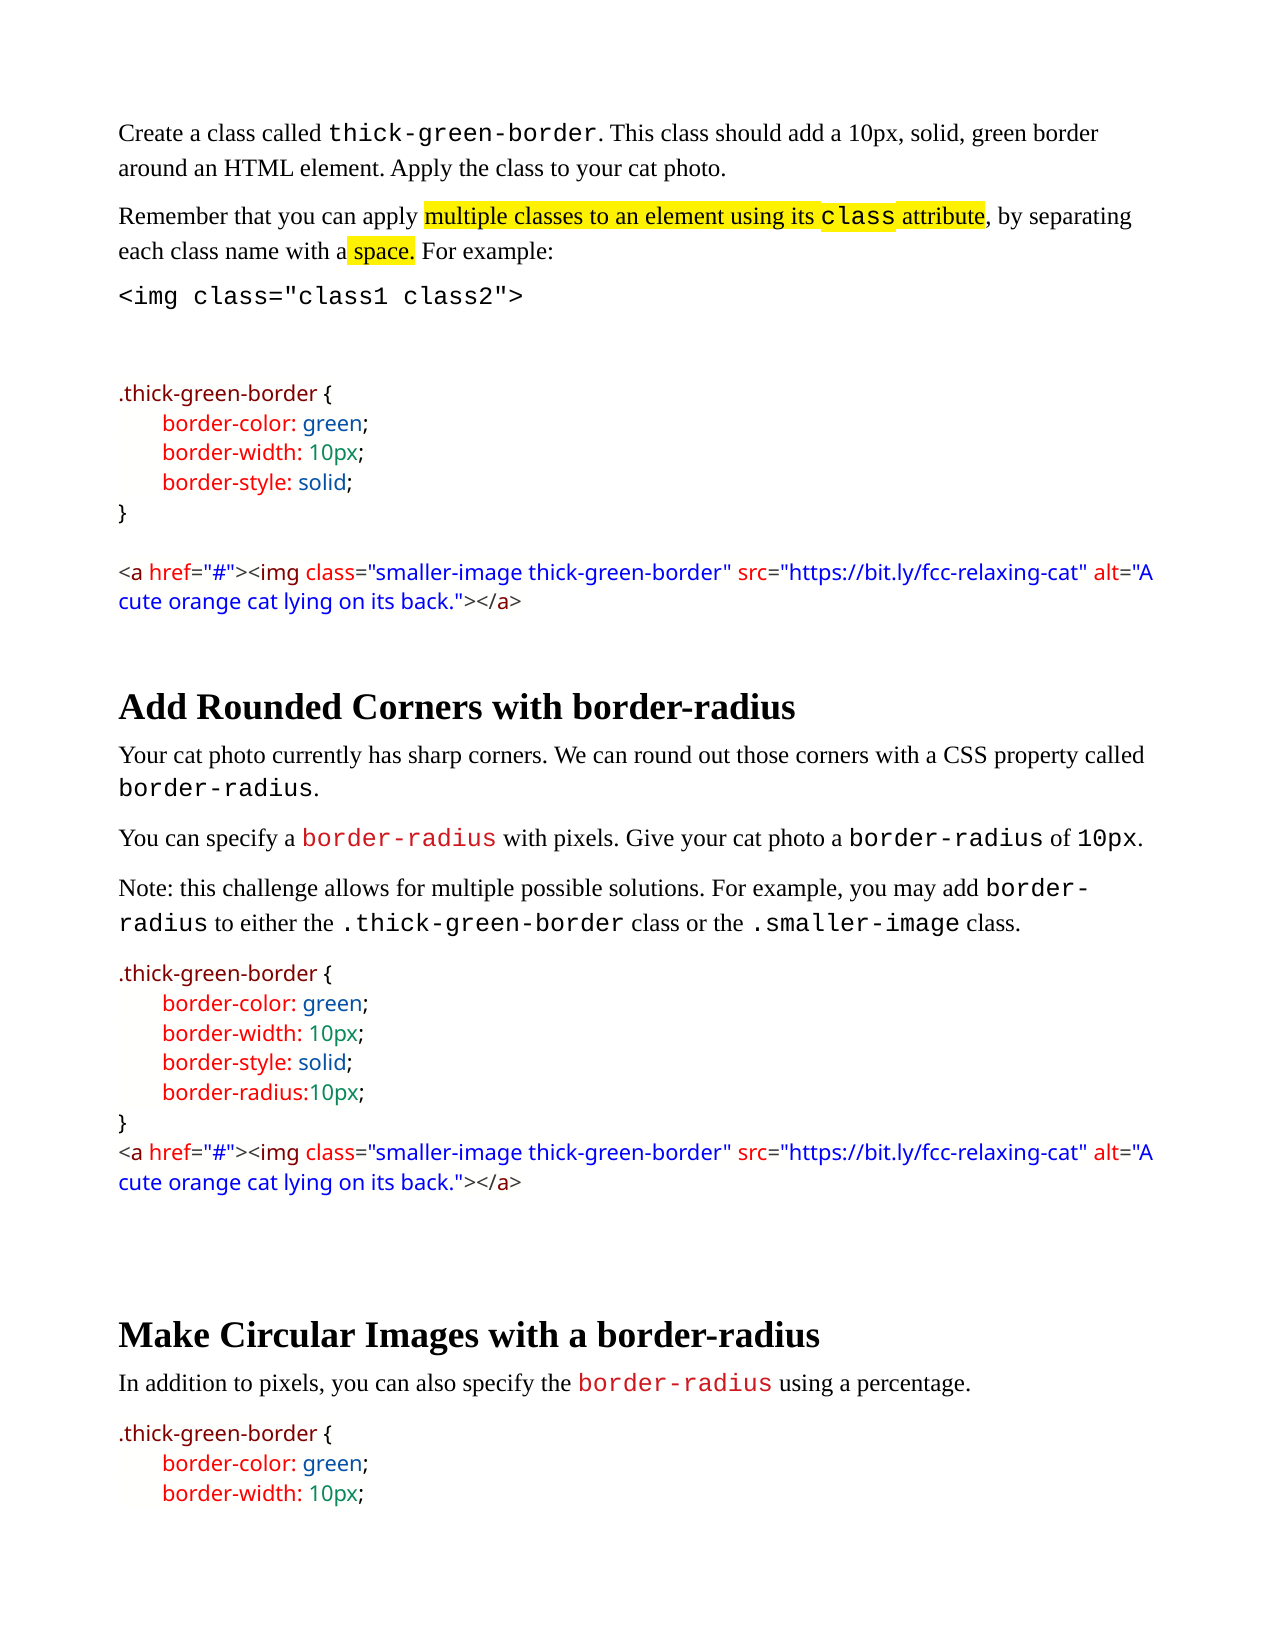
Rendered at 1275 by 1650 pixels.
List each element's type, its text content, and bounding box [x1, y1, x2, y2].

text } [118, 1107, 1157, 1137]
text border-style: solid; [118, 1047, 1157, 1077]
text border-style: solid; [118, 467, 1157, 497]
text border-color: green; [118, 1448, 1157, 1477]
text .thick-green-border { [118, 378, 1157, 408]
text You can specify a border-radius with pixels. Give your cat photo a border-radius of 10px. [118, 823, 1157, 854]
text border-width: 10px; [118, 1477, 1157, 1507]
text .thick-green-border { [118, 958, 1157, 988]
subtitle Make Circular Images with a border-radius [118, 1312, 1157, 1355]
subtitle Add Rounded Corners with border-radius [118, 684, 1157, 727]
text border-width: 10px; [118, 1017, 1157, 1047]
text Note: this challenge allows for multiple possible solutions. For example, you may add border-radius to either the .thick-green-border class or the .smaller-image class. [118, 873, 1157, 939]
text Remember that you can apply multiple classes to an element using its class attribute, by separating each class name with a space. For example: [118, 201, 1157, 265]
text <img class="class1 class2"> [118, 283, 1157, 312]
text .thick-green-border { [118, 1418, 1157, 1448]
text border-radius:10px; [118, 1077, 1157, 1107]
text border-color: green; [118, 408, 1157, 437]
text Your cat photo currently has sharp corners. We can round out those corners with a CSS property called border-radius. [118, 740, 1157, 804]
text } [118, 497, 1157, 527]
text Create a class called thick-green-border. This class should add a 10px, solid, green border around an HTML element. Apply the class to your cat photo. [118, 118, 1157, 182]
text border-color: green; [118, 988, 1157, 1017]
text In addition to pixels, you can also specify the border-radius using a percentage. [118, 1368, 1157, 1399]
text <a href="#"><img class="smaller-image thick-green-border" src="https://bit.ly/fcc-relaxing-cat" alt="A cute orange cat lying on its back."></a> [118, 557, 1157, 616]
text border-width: 10px; [118, 437, 1157, 467]
text <a href="#"><img class="smaller-image thick-green-border" src="https://bit.ly/fcc-relaxing-cat" alt="A cute orange cat lying on its back."></a> [118, 1137, 1157, 1196]
